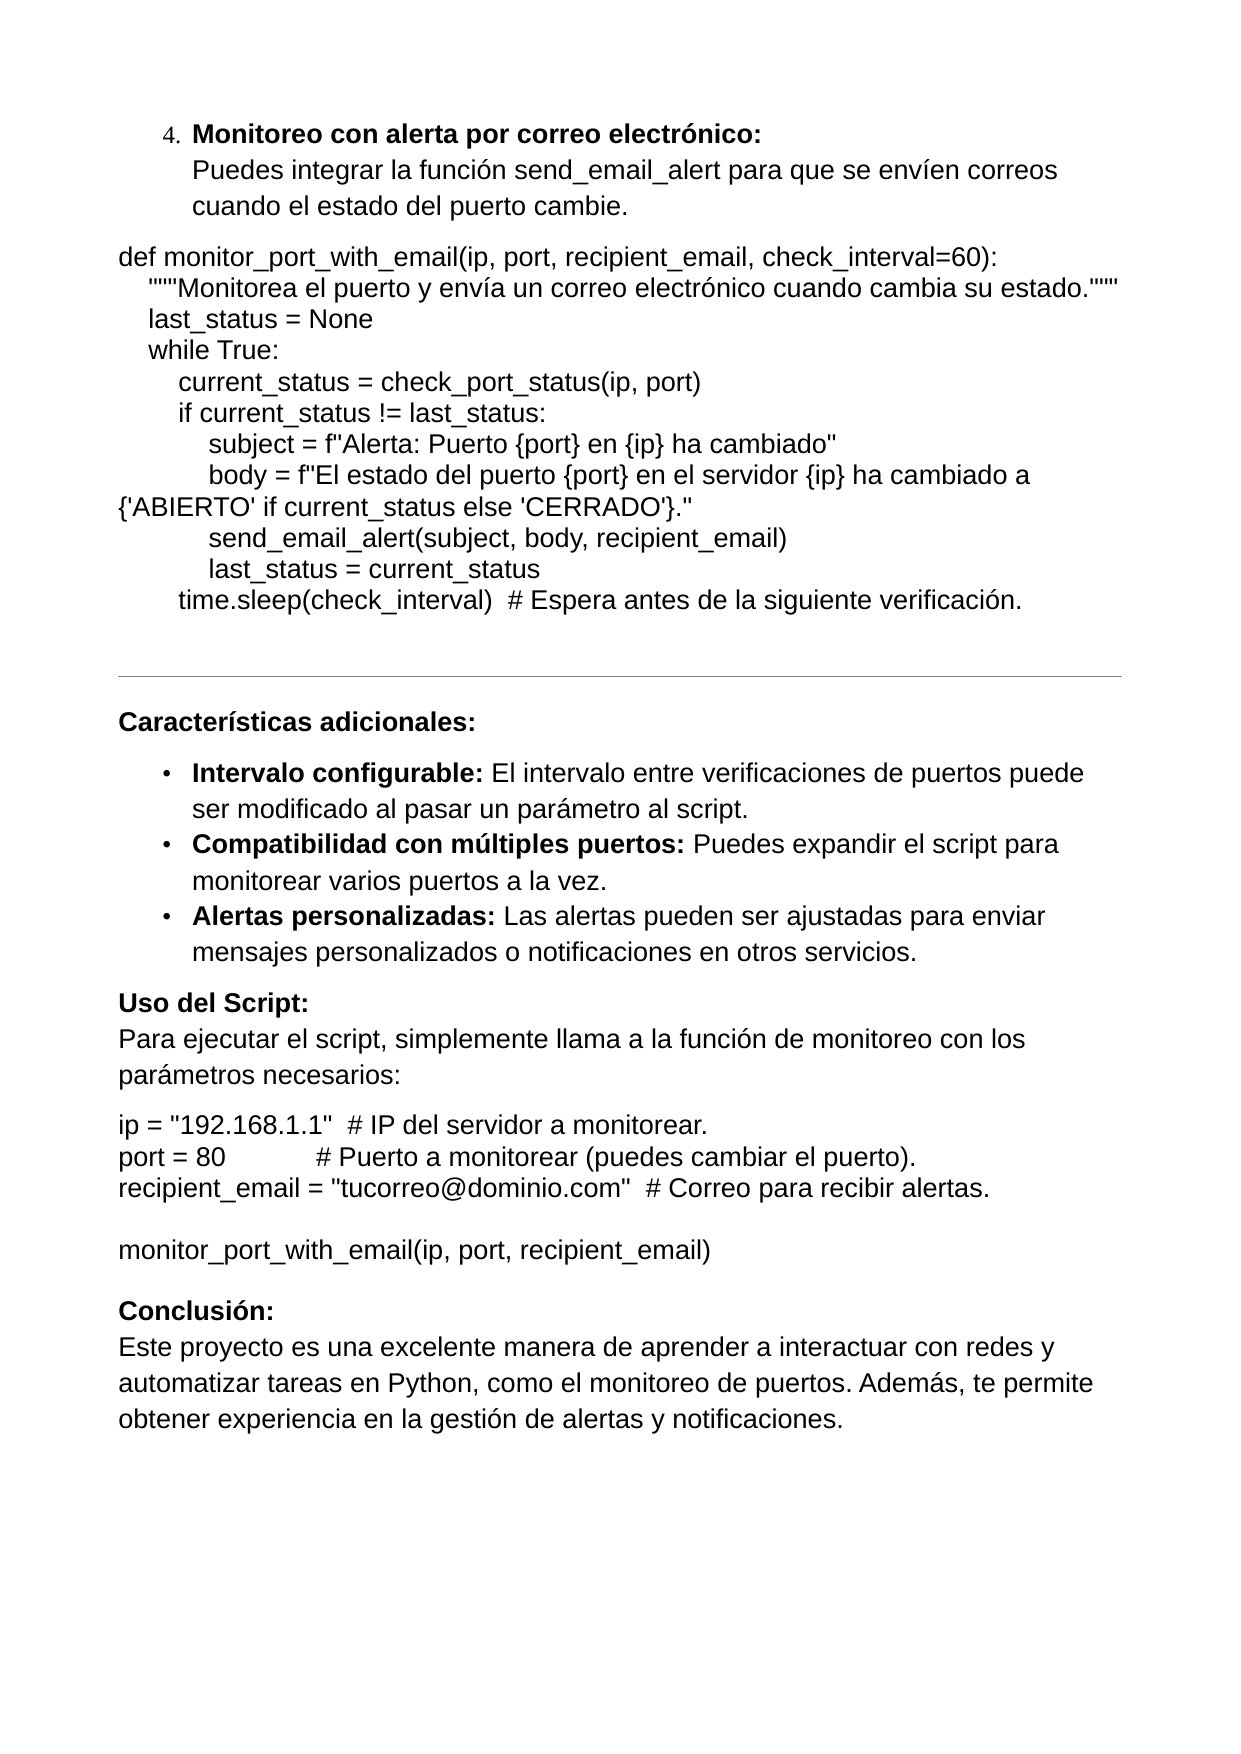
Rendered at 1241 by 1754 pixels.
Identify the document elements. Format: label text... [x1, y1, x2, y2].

text current_status = check_port_status(ip, port) [118, 366, 1122, 397]
text ip = "192.168.1.1" # IP del servidor a monitorear. [118, 1109, 1122, 1141]
text def monitor_port_with_email(ip, port, recipient_email, check_interval=60): [118, 241, 1122, 272]
text send_email_alert(subject, body, recipient_email) [118, 522, 1122, 553]
list Compatibilidad con múltiples puertos: Puedes expandir el script para monitorear varios puertos a la vez. [162, 828, 1122, 896]
text if current_status != last_status: [118, 397, 1122, 428]
text port = 80 # Puerto a monitorear (puedes cambiar el puerto). [118, 1141, 1122, 1172]
text Características adicionales: [118, 706, 1122, 737]
text recipient_email = "tucorreo@dominio.com" # Correo para recibir alertas. [118, 1172, 1122, 1203]
text last_status = current_status [118, 553, 1122, 584]
text monitor_port_with_email(ip, port, recipient_email) [118, 1234, 1122, 1266]
text while True: [118, 334, 1122, 366]
text Conclusión: Este proyecto es una excelente manera de aprender a interactuar con redes y automatizar tareas en Python, como el monitoreo de puertos. Además, te permite obtener experiencia en la gestión de alertas y notificaciones. [118, 1295, 1122, 1434]
text body = f"El estado del puerto {port} en el servidor {ip} ha cambiado a {'ABIERTO' if current_status else 'CERRADO'}." [118, 459, 1122, 522]
list Alertas personalizadas: Las alertas pueden ser ajustadas para enviar mensajes personalizados o notificaciones en otros servicios. [162, 900, 1122, 968]
text last_status = None [118, 303, 1122, 334]
text """Monitorea el puerto y envía un correo electrónico cuando cambia su estado.""" [118, 272, 1122, 303]
text Uso del Script: Para ejecutar el script, simplemente llama a la función de monitoreo con los parámetros necesarios: [118, 987, 1122, 1090]
text subject = f"Alerta: Puerto {port} en {ip} ha cambiado" [118, 428, 1122, 459]
list Intervalo configurable: El intervalo entre verificaciones de puertos puede ser modificado al pasar un parámetro al script. [162, 757, 1122, 824]
text time.sleep(check_interval) # Espera antes de la siguiente verificación. [118, 584, 1122, 616]
list Monitoreo con alerta por correo electrónico: Puedes integrar la función send_email_alert para que se envíen correos cuando el estado del puerto cambie. [162, 118, 1122, 221]
